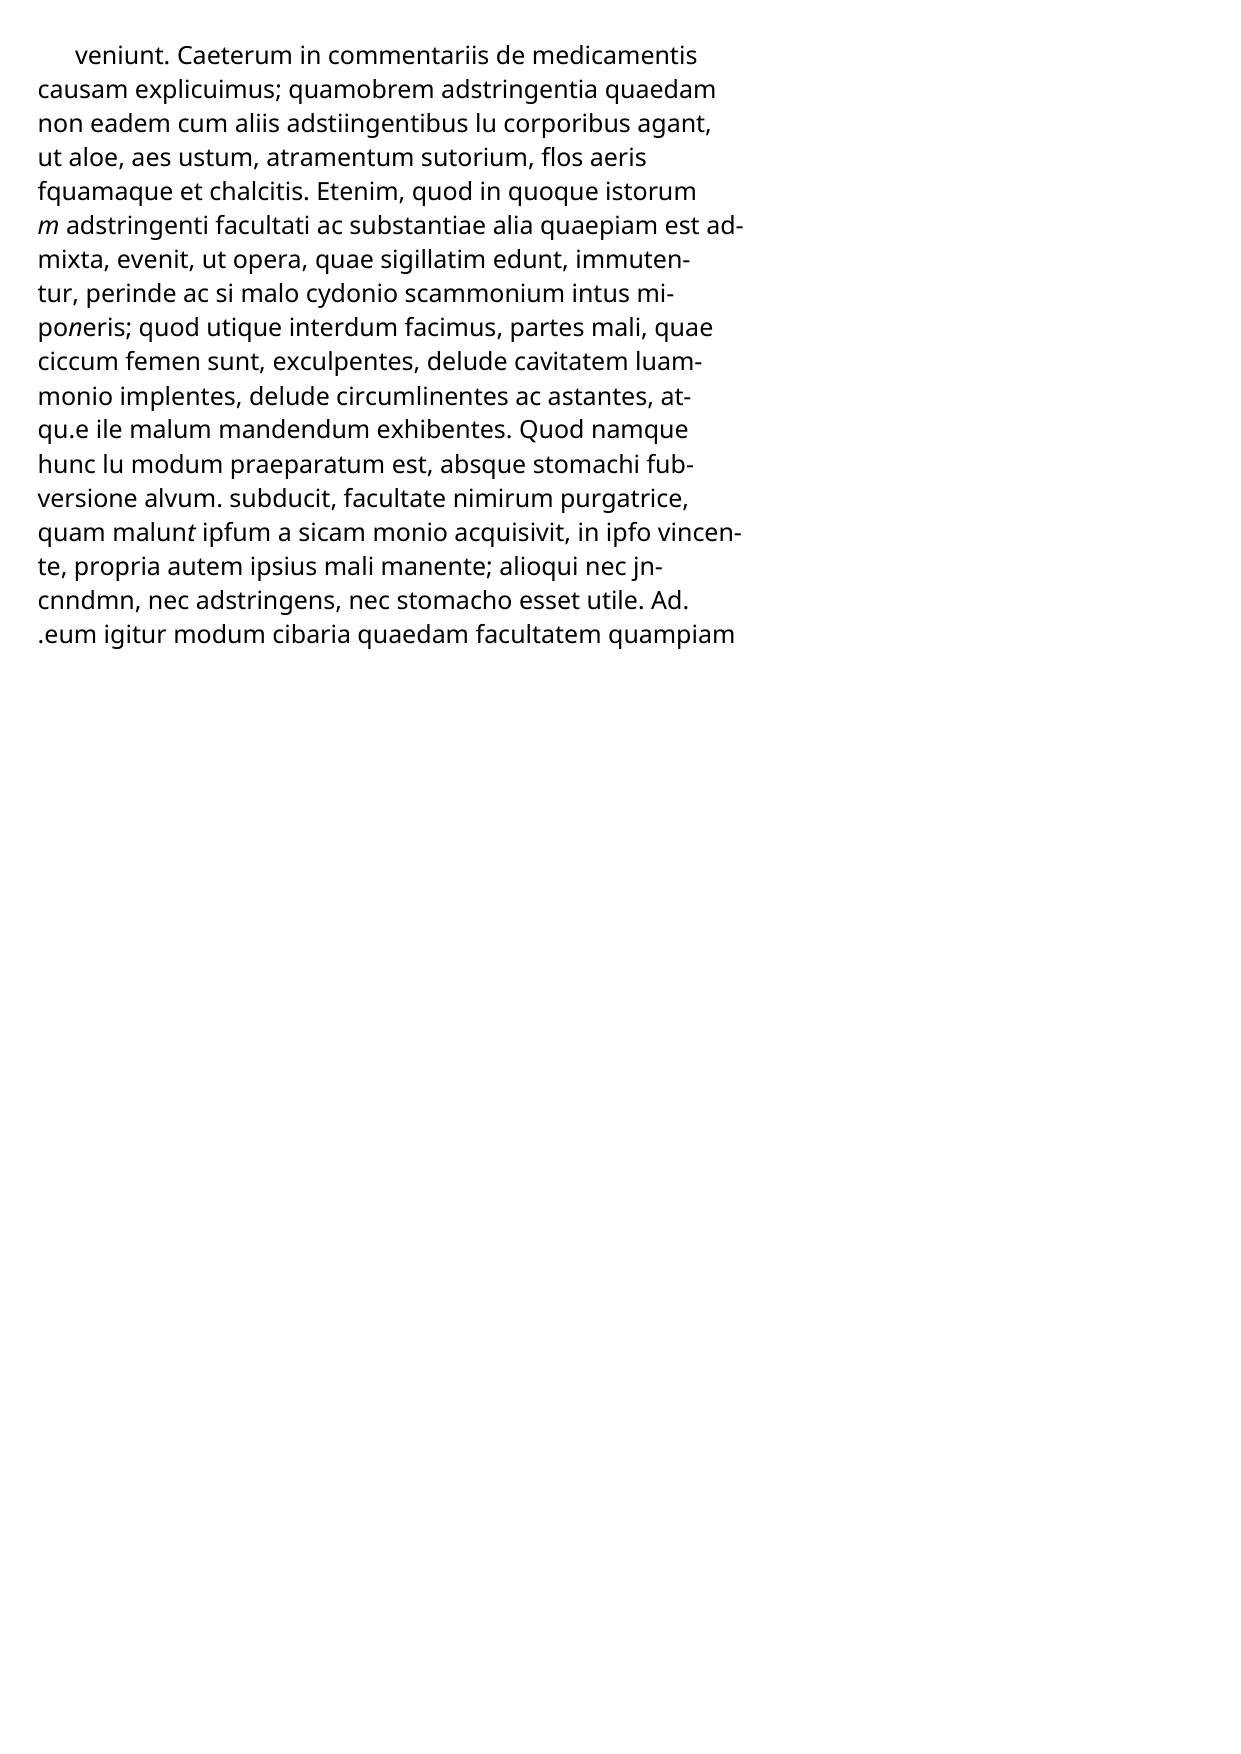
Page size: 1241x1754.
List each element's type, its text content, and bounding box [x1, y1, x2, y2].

text veniunt. Caeterum in commentariis de medicamentis causam explicuimus; quamobrem adstringentia quaedam non eadem cum aliis adstiingentibus lu corporibus agant, ut aloe, aes ustum, atramentum sutorium, flos aeris fquamaque et chalcitis. Etenim, quod in quoque istorum m adstringenti facultati ac substantiae alia quaepiam est ad- mixta, evenit, ut opera, quae sigillatim edunt, immuten- tur, perinde ac si malo cydonio scammonium intus mi- poneris; quod utique interdum facimus, partes mali, quae ciccum femen sunt, exculpentes, delude cavitatem luam- monio implentes, delude circumlinentes ac astantes, at- qu.e ile malum mandendum exhibentes. Quod namque hunc lu modum praeparatum est, absque stomachi fub- versione alvum. subducit, facultate nimirum purgatrice, quam malunt ipfum a sicam monio acquisivit, in ipfo vincen- te, propria autem ipsius mali manente; alioqui nec jn- cnndmn, nec adstringens, nec stomacho esset utile. Ad. .eum igitur modum cibaria quaedam facultatem quampiam [37, 37, 1203, 651]
